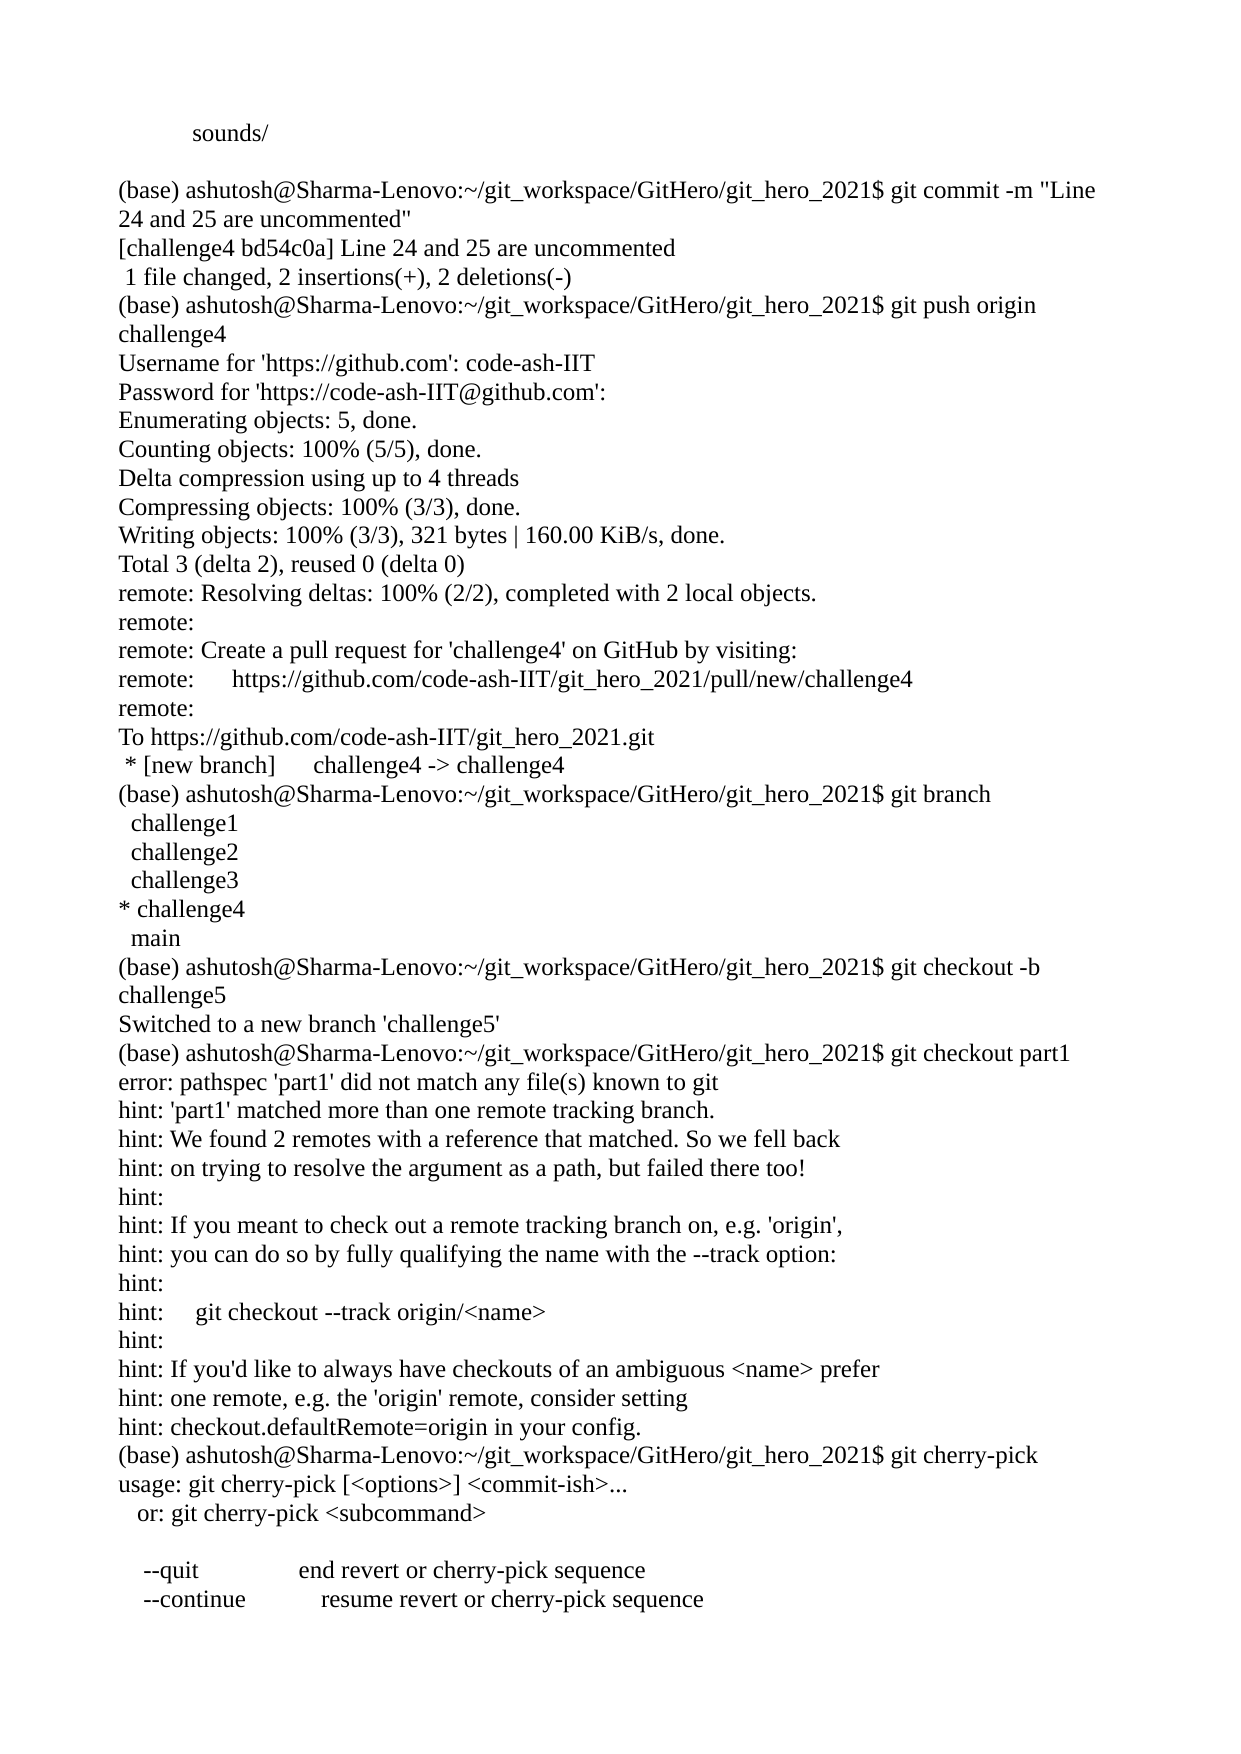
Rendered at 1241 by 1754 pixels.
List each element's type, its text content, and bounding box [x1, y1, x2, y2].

text challenge2 [118, 837, 1122, 866]
text (base) ashutosh@Sharma-Lenovo:~/git_workspace/GitHero/git_hero_2021$ git checkout -b challenge5 [118, 952, 1122, 1009]
text --quit end revert or cherry-pick sequence [118, 1556, 1122, 1584]
text Counting objects: 100% (5/5), done. [118, 434, 1122, 463]
text hint: [118, 1326, 1122, 1354]
text Password for 'https://code-ash-IIT@github.com': [118, 377, 1122, 406]
text hint: [118, 1268, 1122, 1297]
text remote: [118, 693, 1122, 722]
text Total 3 (delta 2), reused 0 (delta 0) [118, 549, 1122, 578]
text hint: 'part1' matched more than one remote tracking branch. [118, 1096, 1122, 1124]
text (base) ashutosh@Sharma-Lenovo:~/git_workspace/GitHero/git_hero_2021$ git branch [118, 779, 1122, 808]
text hint: If you meant to check out a remote tracking branch on, e.g. 'origin', [118, 1211, 1122, 1239]
text (base) ashutosh@Sharma-Lenovo:~/git_workspace/GitHero/git_hero_2021$ git commit -m "Line 24 and 25 are uncommented" [118, 176, 1122, 233]
text hint: git checkout --track origin/<name> [118, 1297, 1122, 1326]
text [challenge4 bd54c0a] Line 24 and 25 are uncommented [118, 233, 1122, 262]
text remote: [118, 607, 1122, 636]
text (base) ashutosh@Sharma-Lenovo:~/git_workspace/GitHero/git_hero_2021$ git checkout part1 [118, 1038, 1122, 1067]
text usage: git cherry-pick [<options>] <commit-ish>... [118, 1469, 1122, 1498]
text 1 file changed, 2 insertions(+), 2 deletions(-) [118, 262, 1122, 291]
text main [118, 923, 1122, 952]
text (base) ashutosh@Sharma-Lenovo:~/git_workspace/GitHero/git_hero_2021$ git push origin challenge4 [118, 291, 1122, 348]
text Delta compression using up to 4 threads [118, 463, 1122, 492]
text hint: We found 2 remotes with a reference that matched. So we fell back [118, 1124, 1122, 1153]
text --continue resume revert or cherry-pick sequence [118, 1584, 1122, 1613]
text (base) ashutosh@Sharma-Lenovo:~/git_workspace/GitHero/git_hero_2021$ git cherry-pick [118, 1441, 1122, 1469]
text Switched to a new branch 'challenge5' [118, 1009, 1122, 1038]
text Username for 'https://github.com': code-ash-IIT [118, 348, 1122, 377]
text remote: Resolving deltas: 100% (2/2), completed with 2 local objects. [118, 578, 1122, 607]
text * [new branch] challenge4 -> challenge4 [118, 751, 1122, 779]
text challenge3 [118, 866, 1122, 894]
text hint: If you'd like to always have checkouts of an ambiguous <name> prefer [118, 1354, 1122, 1383]
text challenge1 [118, 808, 1122, 837]
text hint: checkout.defaultRemote=origin in your config. [118, 1412, 1122, 1441]
text Compressing objects: 100% (3/3), done. [118, 492, 1122, 521]
text error: pathspec 'part1' did not match any file(s) known to git [118, 1067, 1122, 1096]
text hint: you can do so by fully qualifying the name with the --track option: [118, 1239, 1122, 1268]
text hint: one remote, e.g. the 'origin' remote, consider setting [118, 1383, 1122, 1412]
text sounds/ [118, 118, 1122, 147]
text * challenge4 [118, 894, 1122, 923]
text To https://github.com/code-ash-IIT/git_hero_2021.git [118, 722, 1122, 751]
text Enumerating objects: 5, done. [118, 406, 1122, 434]
text hint: [118, 1182, 1122, 1211]
text Writing objects: 100% (3/3), 321 bytes | 160.00 KiB/s, done. [118, 521, 1122, 549]
text or: git cherry-pick <subcommand> [118, 1498, 1122, 1527]
text remote: https://github.com/code-ash-IIT/git_hero_2021/pull/new/challenge4 [118, 664, 1122, 693]
text hint: on trying to resolve the argument as a path, but failed there too! [118, 1153, 1122, 1182]
text remote: Create a pull request for 'challenge4' on GitHub by visiting: [118, 636, 1122, 664]
